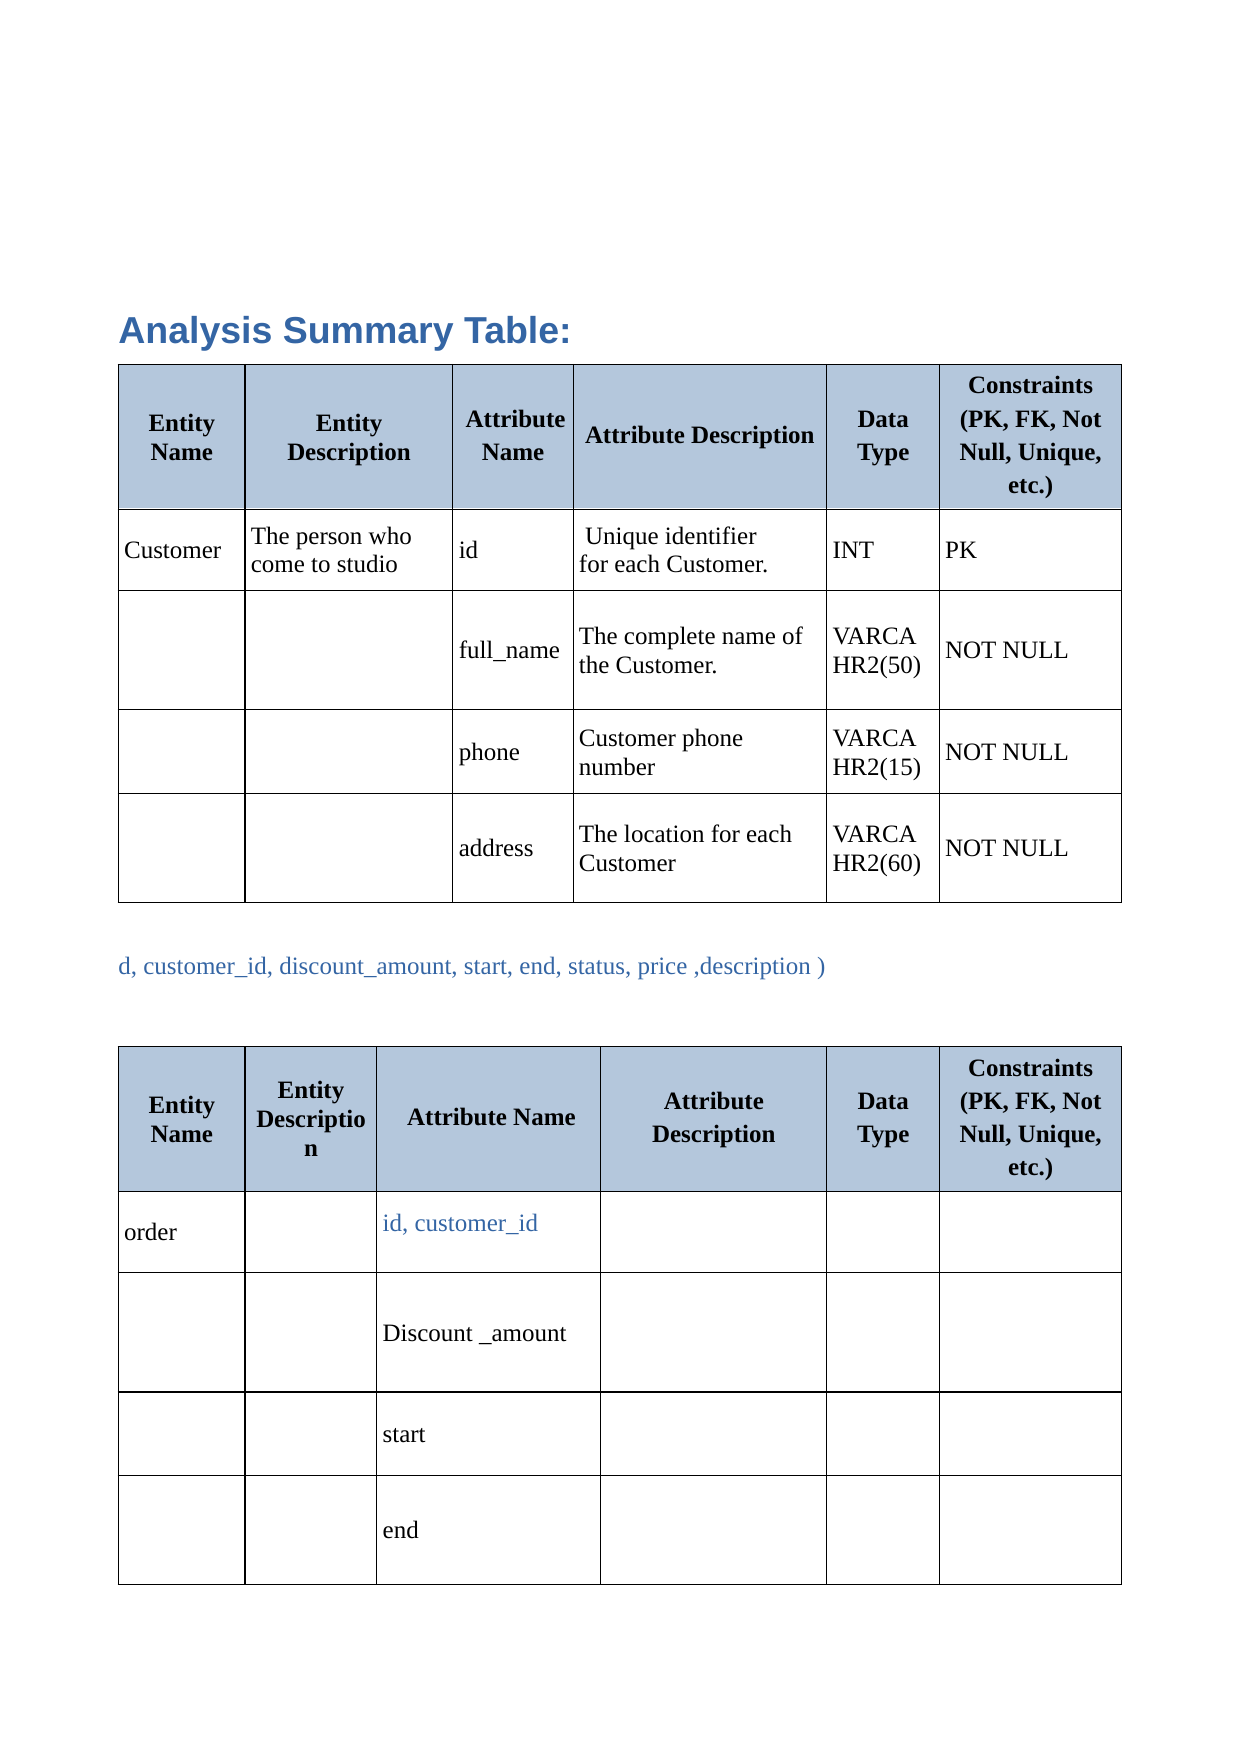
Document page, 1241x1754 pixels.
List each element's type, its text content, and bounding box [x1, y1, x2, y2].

table_cell [940, 1476, 1121, 1584]
table_cell PK [940, 510, 1121, 589]
table_cell NOT NULL [940, 794, 1121, 902]
table_cell [246, 1393, 376, 1475]
table_header Attribute Name [377, 1047, 600, 1191]
subtitle Analysis Summary Table: [118, 308, 1122, 351]
table_cell end [377, 1476, 600, 1584]
table_cell VARCAHR2(60) [827, 794, 939, 902]
table_cell The location for each Customer [574, 794, 826, 902]
table_cell Discount _amount [377, 1273, 600, 1391]
table_cell NOT NULL [940, 710, 1121, 793]
table_header Attribute Description [574, 365, 826, 508]
table_header Constraints (PK, FK, Not Null, Unique, etc.) [940, 1047, 1121, 1191]
table_cell The person who come to studio [246, 510, 452, 589]
table_cell Customer [119, 510, 244, 589]
table_cell [246, 1273, 376, 1391]
table_cell [827, 1273, 939, 1391]
table_header Data Type [827, 365, 939, 508]
table_cell The complete name of the Customer. [574, 591, 826, 709]
table_header Entity Name [119, 1047, 244, 1191]
table_cell VARCAHR2(50) [827, 591, 939, 709]
table_cell phone [453, 710, 573, 793]
table_cell [246, 1476, 376, 1584]
table_cell [246, 591, 452, 709]
table_cell Unique identifier for each Customer. [574, 510, 826, 589]
table_cell [940, 1192, 1121, 1272]
table_cell [119, 1273, 244, 1391]
table_cell INT [827, 510, 939, 589]
table_cell [119, 1476, 244, 1584]
table_header Entity Description [246, 365, 452, 508]
table_cell address [453, 794, 573, 902]
table_cell [601, 1273, 826, 1391]
table_cell [827, 1476, 939, 1584]
table_cell [119, 794, 244, 902]
table_cell [940, 1273, 1121, 1391]
table_cell full_name [453, 591, 573, 709]
table_header Entity Name [119, 365, 244, 508]
table_cell [246, 794, 452, 902]
table_cell [246, 710, 452, 793]
table_cell NOT NULL [940, 591, 1121, 709]
table_cell [827, 1192, 939, 1272]
table_cell [119, 591, 244, 709]
table_cell id [453, 510, 573, 589]
table_cell [119, 1393, 244, 1475]
table_cell [601, 1192, 826, 1272]
table_cell [601, 1476, 826, 1584]
table_cell VARCAHR2(15) [827, 710, 939, 793]
table_cell [119, 710, 244, 793]
table_header Data Type [827, 1047, 939, 1191]
table_cell [827, 1393, 939, 1475]
text d, customer_id, discount_amount, start, end, status, price ,description ) [118, 951, 1122, 979]
table_cell order [119, 1192, 244, 1272]
table_header Constraints (PK, FK, Not Null, Unique, etc.) [940, 365, 1121, 508]
table_cell start [377, 1393, 600, 1475]
table_header Attribute Name [453, 365, 573, 508]
table_cell [246, 1192, 376, 1272]
table_cell id, customer_id [377, 1192, 600, 1272]
table_header Attribute Description [601, 1047, 826, 1191]
table_cell [601, 1393, 826, 1475]
table_cell [940, 1393, 1121, 1475]
table_header Entity Description [246, 1047, 376, 1191]
table_cell Customer phone number [574, 710, 826, 793]
